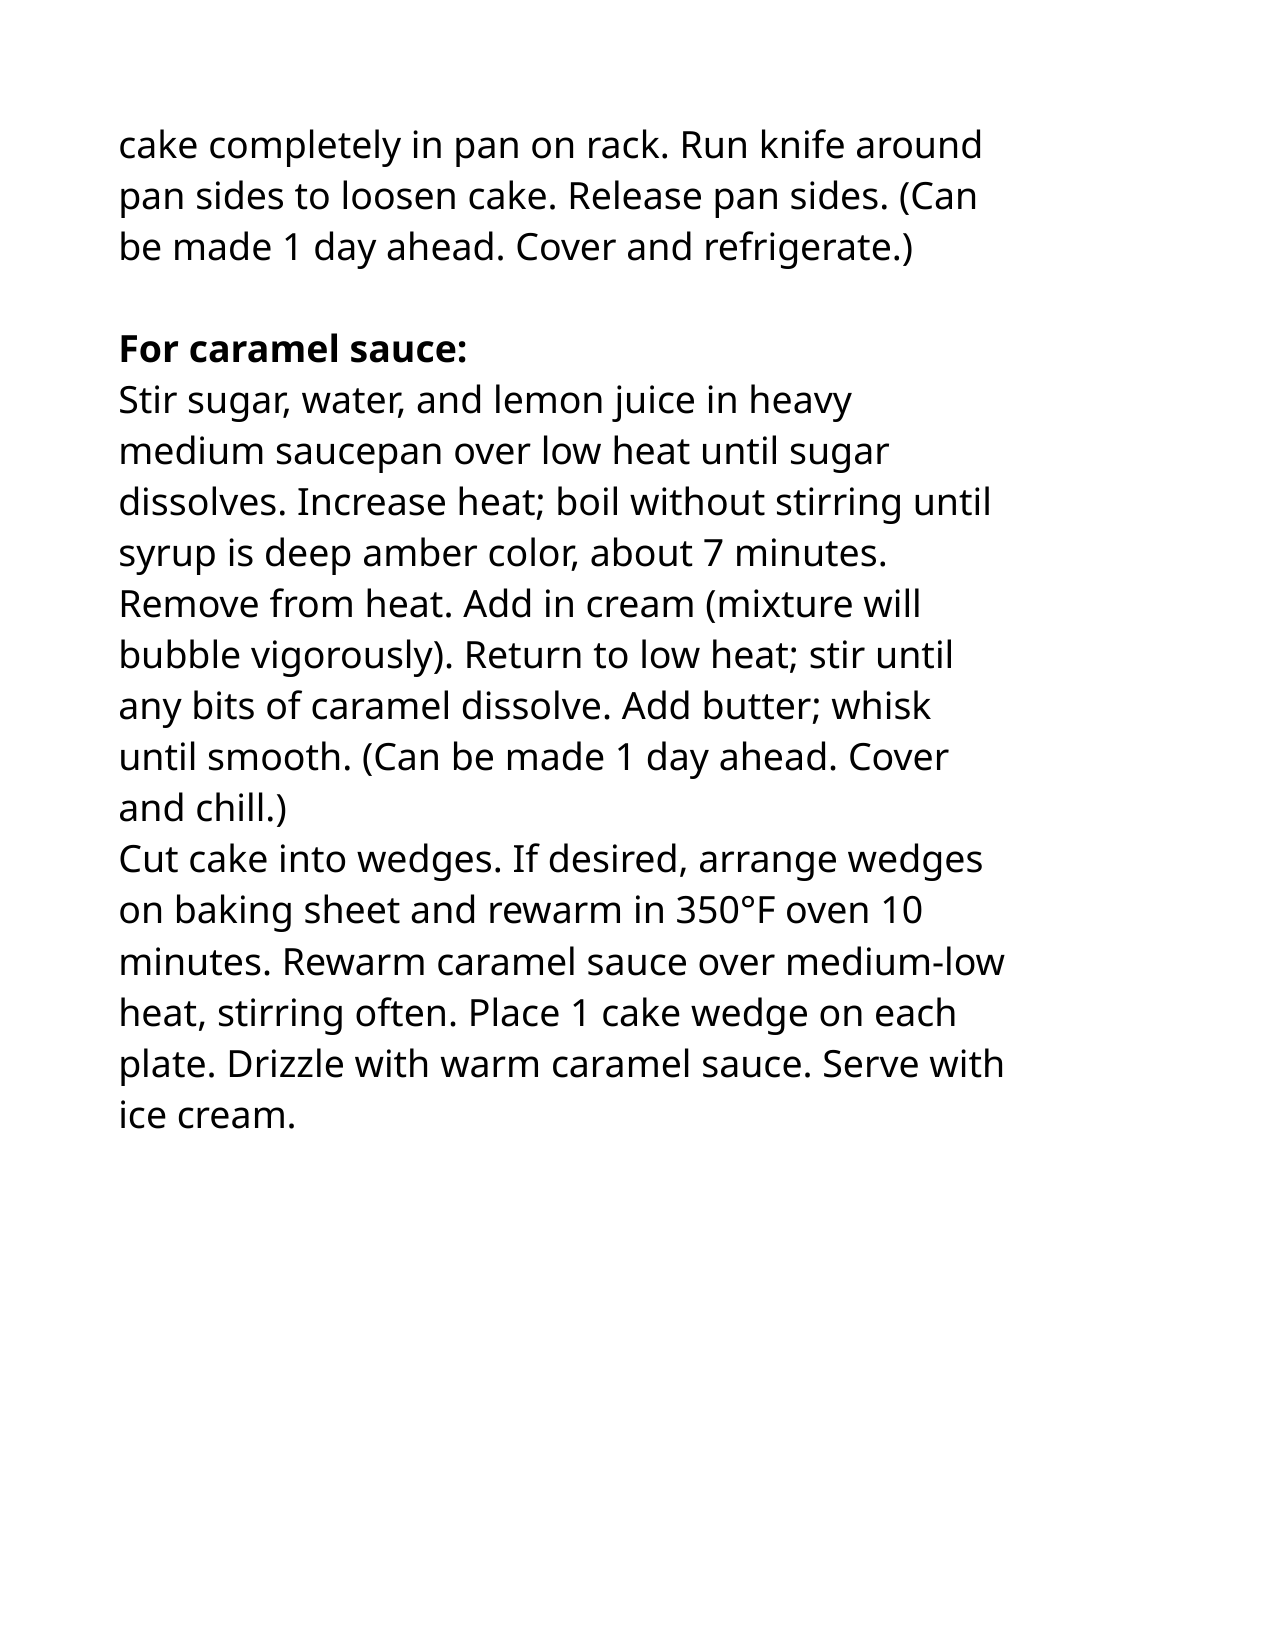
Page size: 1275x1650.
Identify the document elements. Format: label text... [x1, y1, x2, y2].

table_header cake completely in pan on rack. Run knife around pan sides to loosen cake. Release pan sides. (Can be made 1 day ahead. Cover and refrigerate.) For caramel sauce: Stir sugar, water, and lemon juice in heavy medium saucepan over low heat until sugar dissolves. Increase heat; boil without stirring until syrup is deep amber color, about 7 minutes. Remove from heat. Add in cream (mixture will bubble vigorously). Return to low heat; stir until any bits of caramel dissolve. Add butter; whisk until smooth. (Can be made 1 day ahead. Cover and chill.) Cut cake into wedges. If desired, arrange wedges on baking sheet and rewarm in 350°F oven 10 minutes. Rewarm caramel sauce over medium-low heat, stirring often. Place 1 cake wedge on each plate. Drizzle with warm caramel sauce. Serve with ice cream. [107, 118, 1018, 1139]
